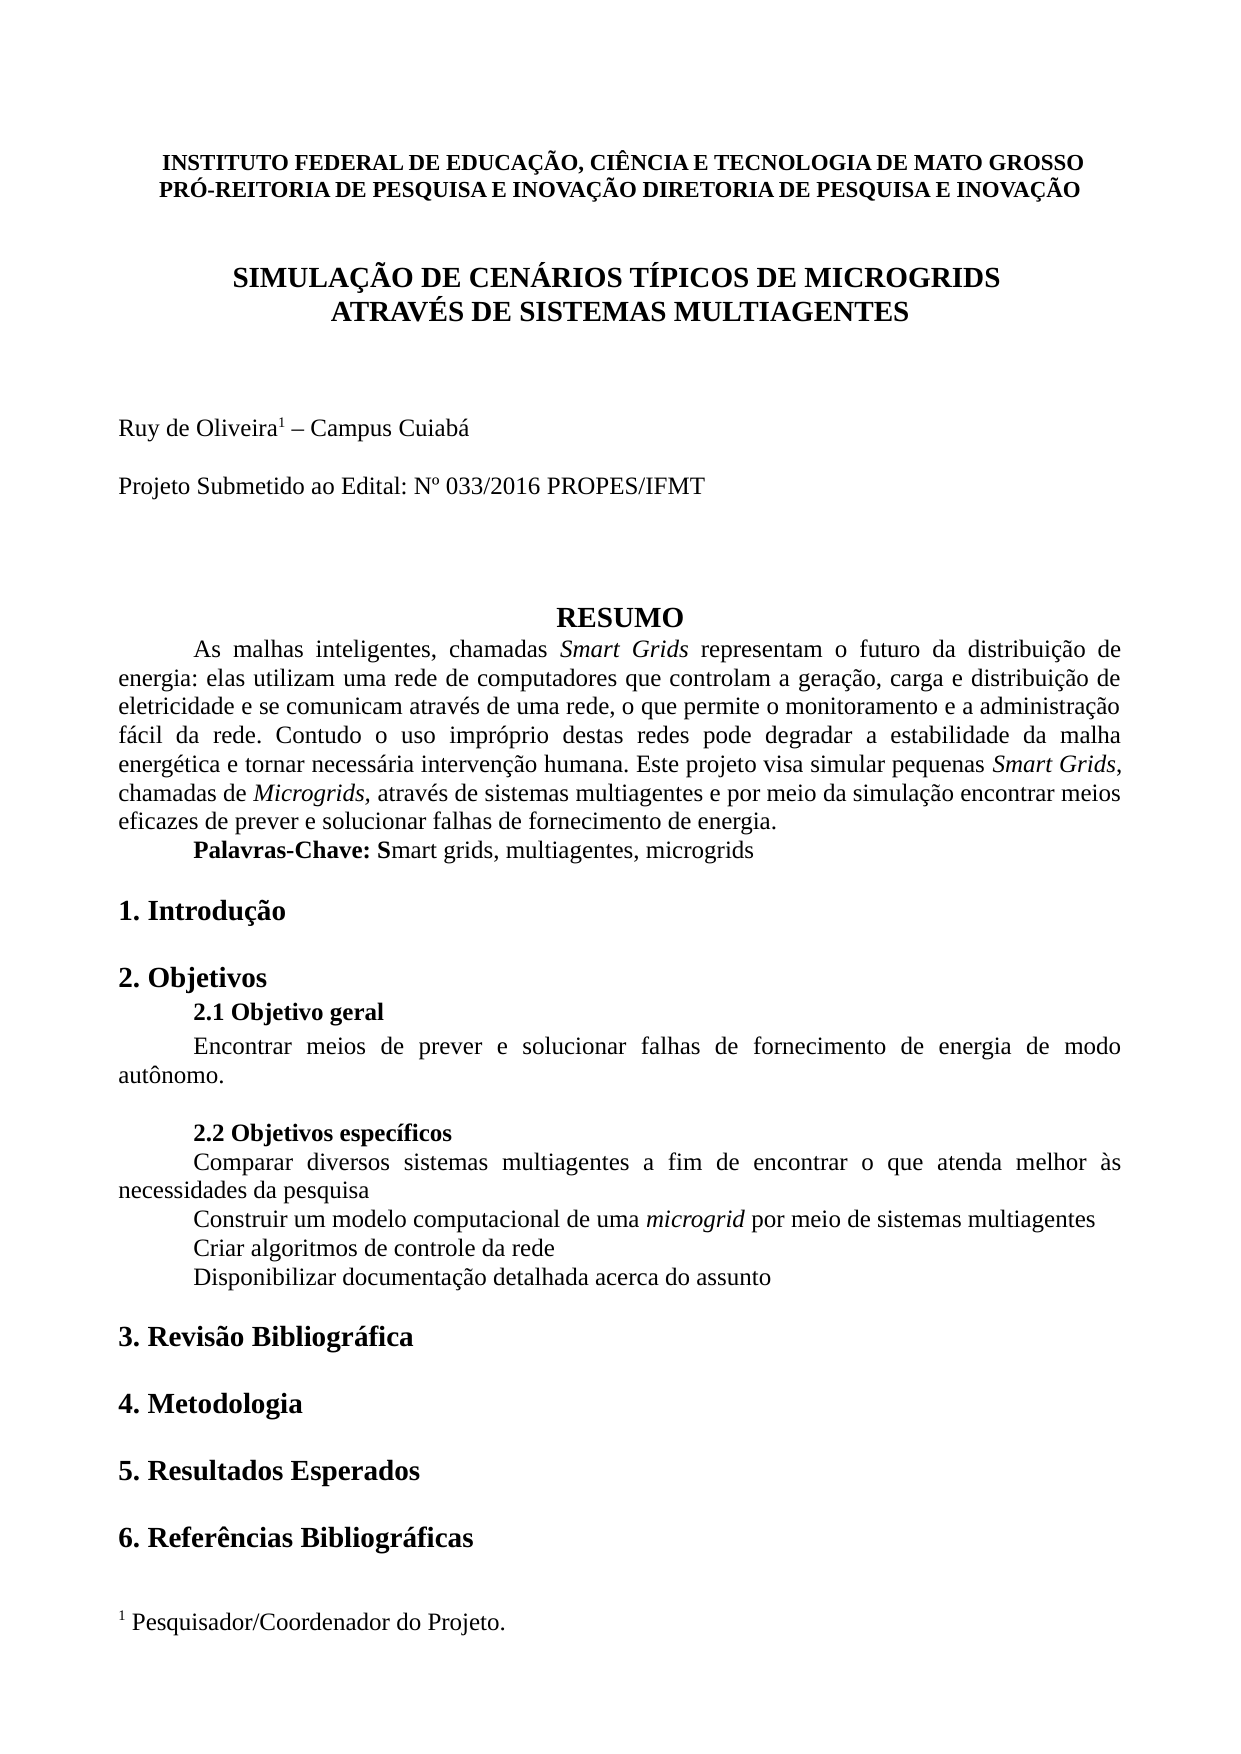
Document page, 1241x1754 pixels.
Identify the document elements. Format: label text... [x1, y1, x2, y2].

text 4. Metodologia [118, 1386, 1122, 1420]
text As malhas inteligentes, chamadas Smart Grids representam o futuro da distribuição de energia: elas utilizam uma rede de computadores que controlam a geração, carga e distribuição de eletricidade e se comunicam através de uma rede, o que permite o monitoramento e a administração fácil da rede. Contudo o uso impróprio destas redes pode degradar a estabilidade da malha energética e tornar necessária intervenção humana. Este projeto visa simular pequenas Smart Grids, chamadas de Microgrids, através de sistemas multiagentes e por meio da simulação encontrar meios eficazes de prever e solucionar falhas de fornecimento de energia. [118, 634, 1122, 835]
text Comparar diversos sistemas multiagentes a fim de encontrar o que atenda melhor às necessidades da pesquisa [118, 1147, 1122, 1204]
text 6. Referências Bibliográficas [118, 1520, 1122, 1554]
text Ruy de Oliveira1 – Campus Cuiabá [118, 413, 1122, 442]
text 2.2 Objetivos específicos [118, 1118, 1122, 1147]
text Construir um modelo computacional de uma microgrid por meio de sistemas multiagentes [118, 1204, 1122, 1233]
text 1. Introdução [118, 893, 1122, 926]
text Disponibilizar documentação detalhada acerca do assunto [118, 1262, 1122, 1290]
text SIMULAÇÃO DE CENÁRIOS TÍPICOS DE MICROGRIDS [118, 260, 1122, 294]
text 5. Resultados Esperados [118, 1453, 1122, 1487]
text Projeto Submetido ao Edital: Nº 033/2016 PROPES/IFMT [118, 471, 1122, 500]
text Criar algoritmos de controle da rede [118, 1233, 1122, 1262]
text Palavras-Chave: Smart grids, multiagentes, microgrids [118, 835, 1122, 864]
text 2.1 Objetivo geral [118, 993, 1122, 1027]
text 3. Revisão Bibliográfica [118, 1319, 1122, 1353]
text RESUMO [118, 600, 1122, 634]
text Encontrar meios de prever e solucionar falhas de fornecimento de energia de modo autônomo. [118, 1027, 1122, 1089]
text ATRAVÉS DE SISTEMAS MULTIAGENTES [118, 294, 1122, 327]
text 2. Objetivos [118, 960, 1122, 993]
